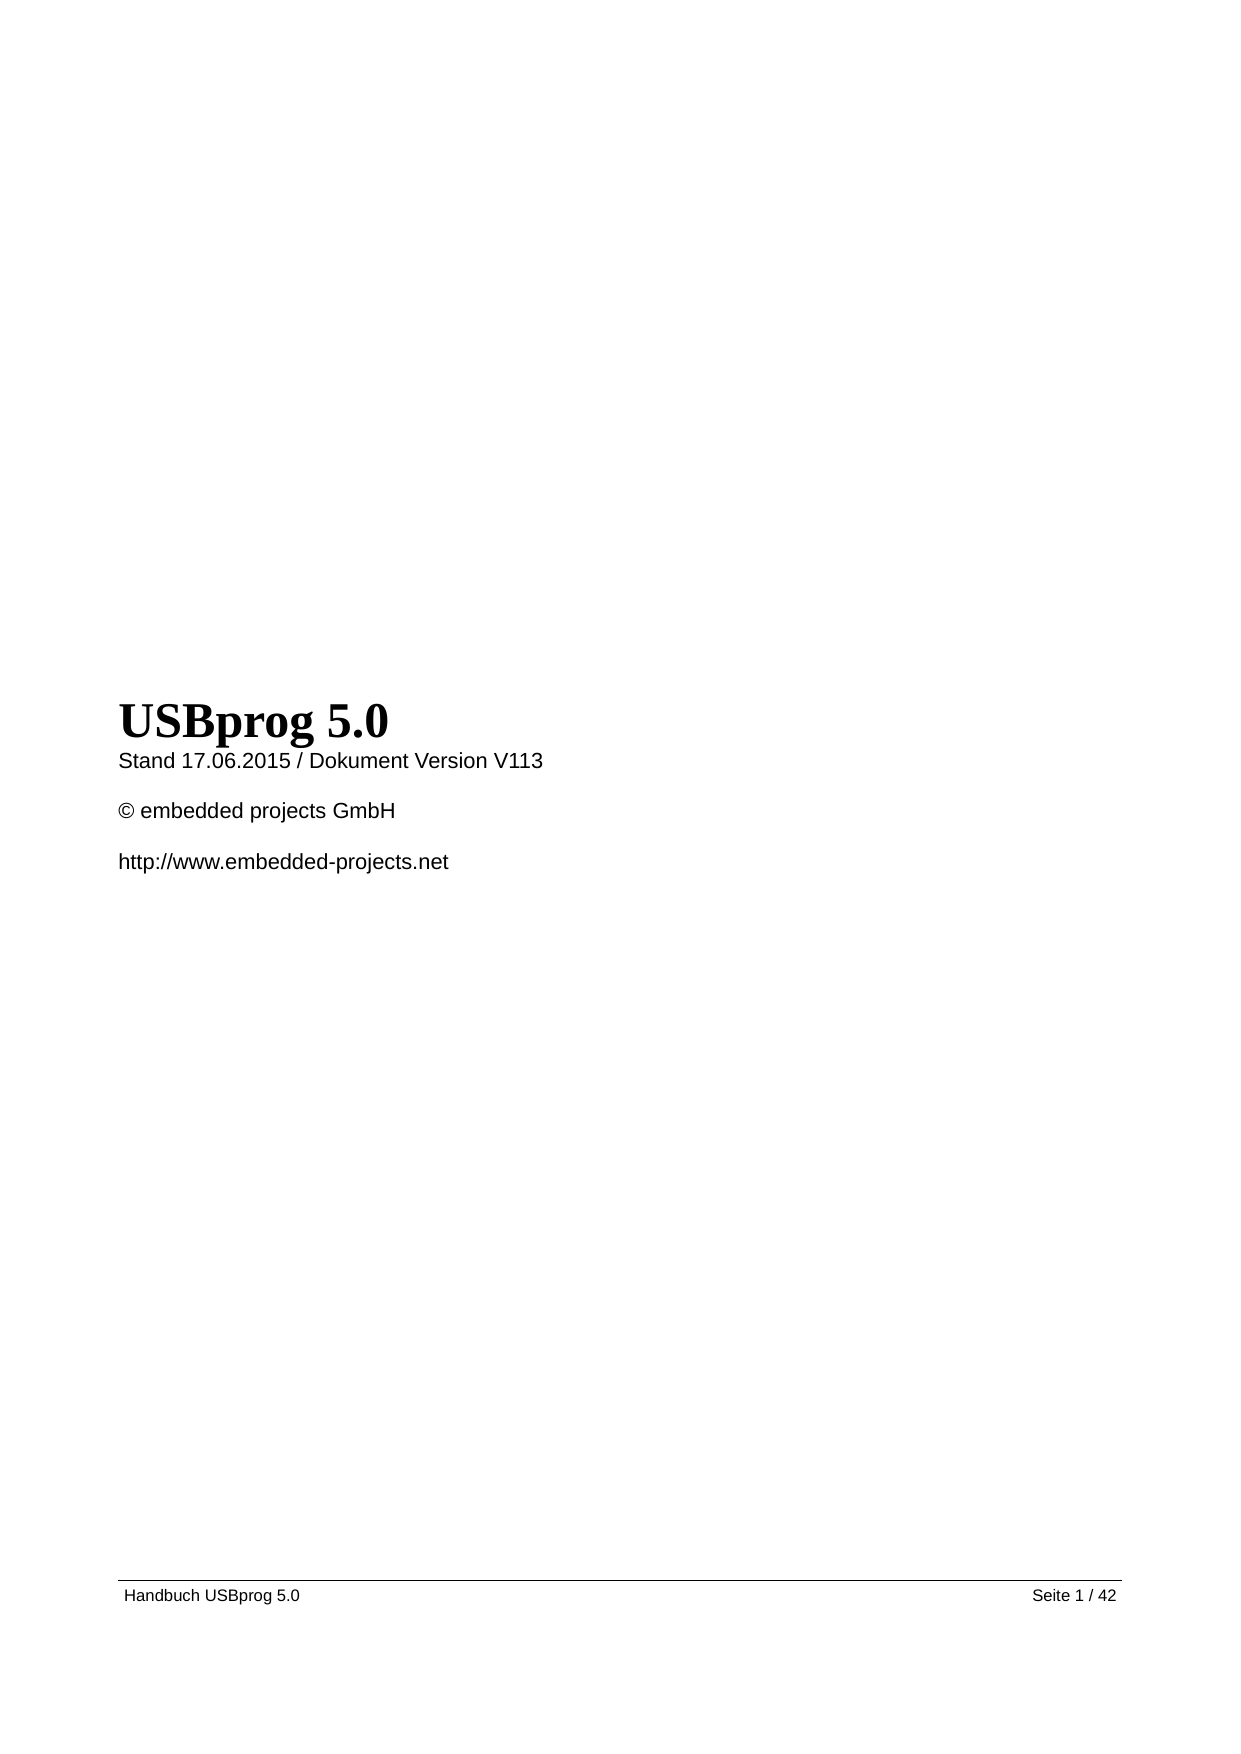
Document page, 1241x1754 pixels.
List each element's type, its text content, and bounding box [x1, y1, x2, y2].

text http://www.embedded-projects.net [118, 849, 1122, 874]
text © embedded projects GmbH [118, 798, 1122, 823]
text Stand 17.06.2015 / Dokument Version V113 [118, 748, 1122, 773]
text USBprog 5.0 [118, 690, 1122, 748]
